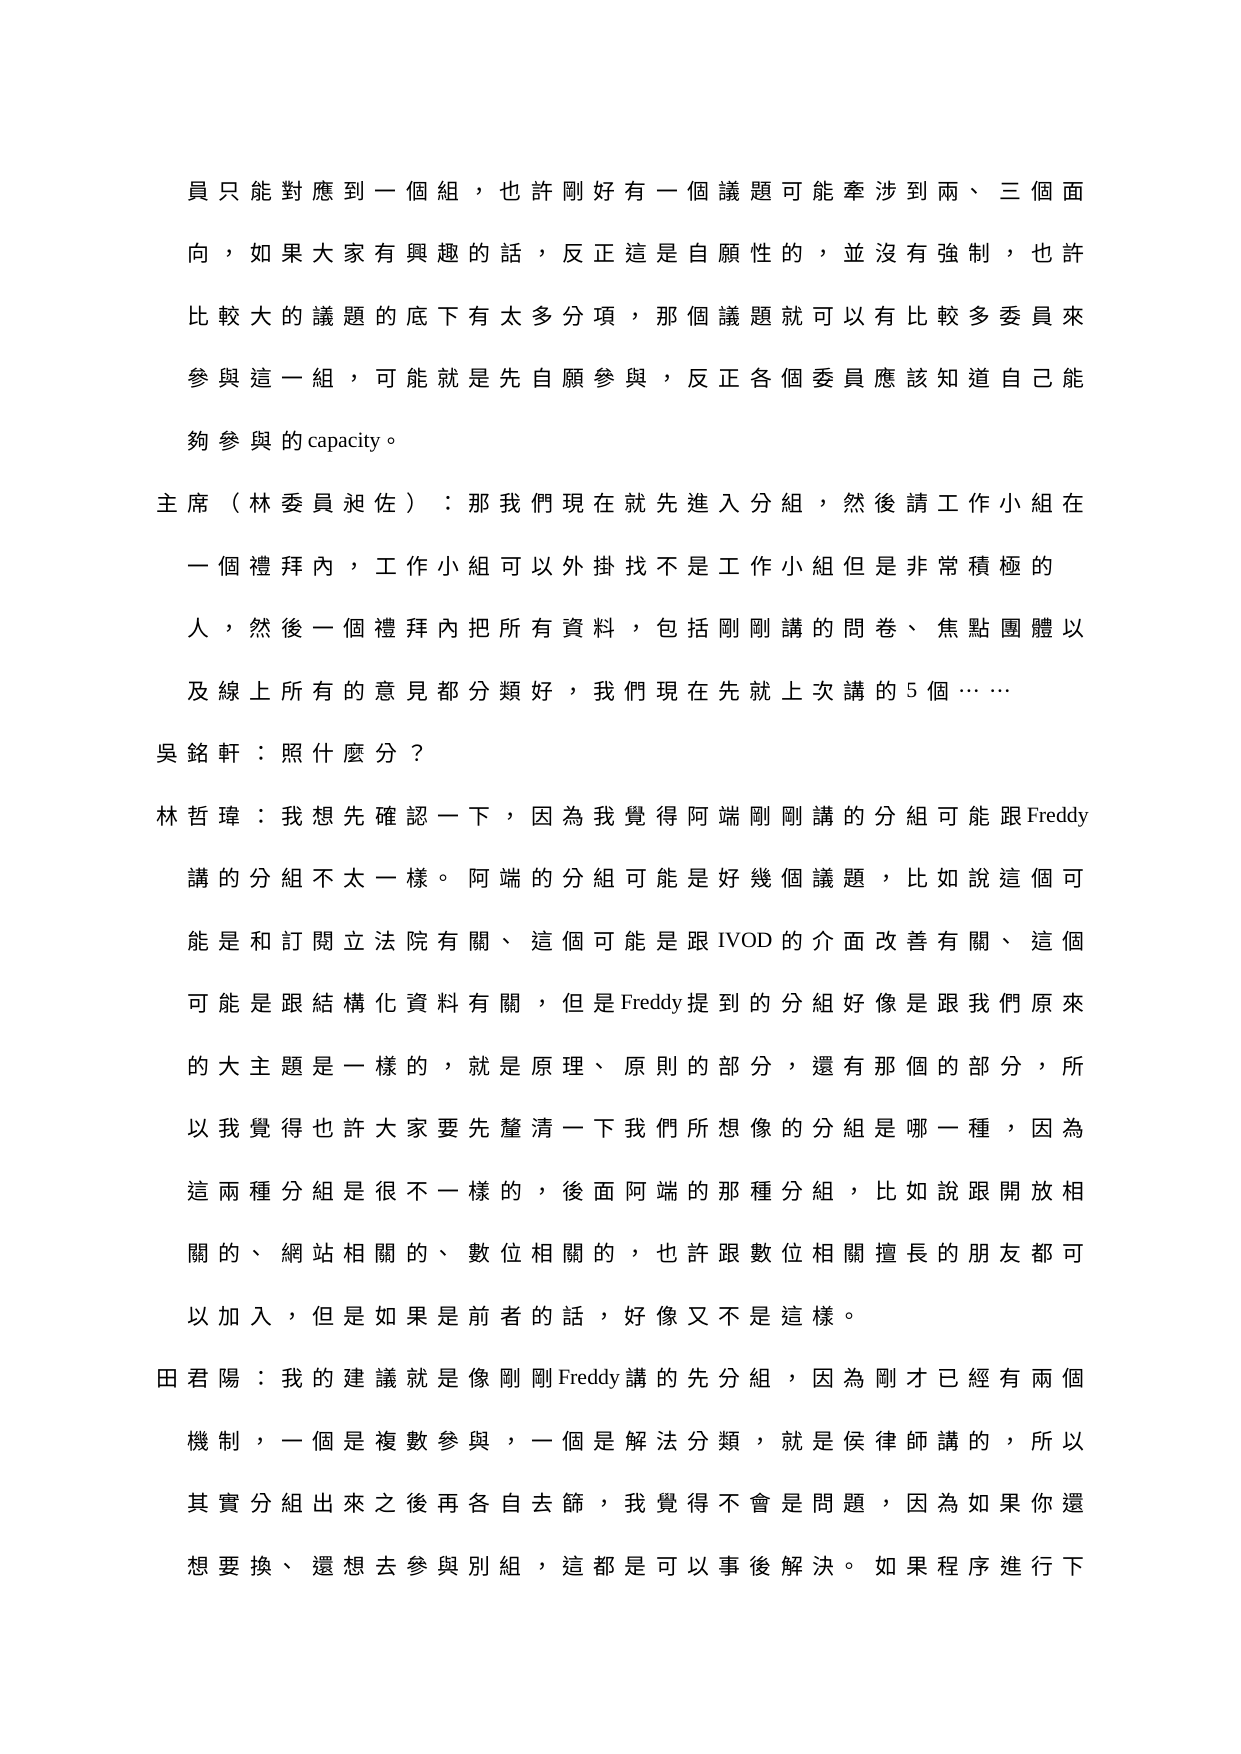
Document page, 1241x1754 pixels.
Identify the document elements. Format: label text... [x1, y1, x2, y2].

text 員只能對應到一個組，也許剛好有一個議題可能牽涉到兩、三個面向，如果大家有興趣的話，反正這是自願性的，並沒有強制，也許比較大的議題的底下有太多分項，那個議題就可以有比較多委員來參與這一組，可能就是先自願參與，反正各個委員應該知道自己能夠參與的capacity。 [151, 158, 1089, 471]
text 林哲瑋：我想先確認一下，因為我覺得阿端剛剛講的分組可能跟Freddy講的分組不太一樣。阿端的分組可能是好幾個議題，比如說這個可能是和訂閱立法院有關、這個可能是跟IVOD的介面改善有關、這個可能是跟結構化資料有關，但是Freddy提到的分組好像是跟我們原來的大主題是一樣的，就是原理、原則的部分，還有那個的部分，所以我覺得也許大家要先釐清一下我們所想像的分組是哪一種，因為這兩種分組是很不一樣的，後面阿端的那種分組，比如說跟開放相關的、網站相關的、數位相關的，也許跟數位相關擅長的朋友都可以加入，但是如果是前者的話，好像又不是這樣。 [151, 783, 1089, 1346]
text 田君陽：我的建議就是像剛剛Freddy講的先分組，因為剛才已經有兩個機制，一個是複數參與，一個是解法分類，就是侯律師講的，所以其實分組出來之後再各自去篩，我覺得不會是問題，因為如果你還想要換、還想去參與別組，這都是可以事後解決。如果程序進行下 [151, 1346, 1089, 1596]
text 主席（林委員昶佐）：那我們現在就先進入分組，然後請工作小組在一個禮拜內，工作小組可以外掛找不是工作小組但是非常積極的人，然後一個禮拜內把所有資料，包括剛剛講的問卷、焦點團體以及線上所有的意見都分類好，我們現在先就上次講的5個…… [151, 471, 1089, 721]
text 吳銘軒：照什麼分？ [151, 721, 1089, 783]
